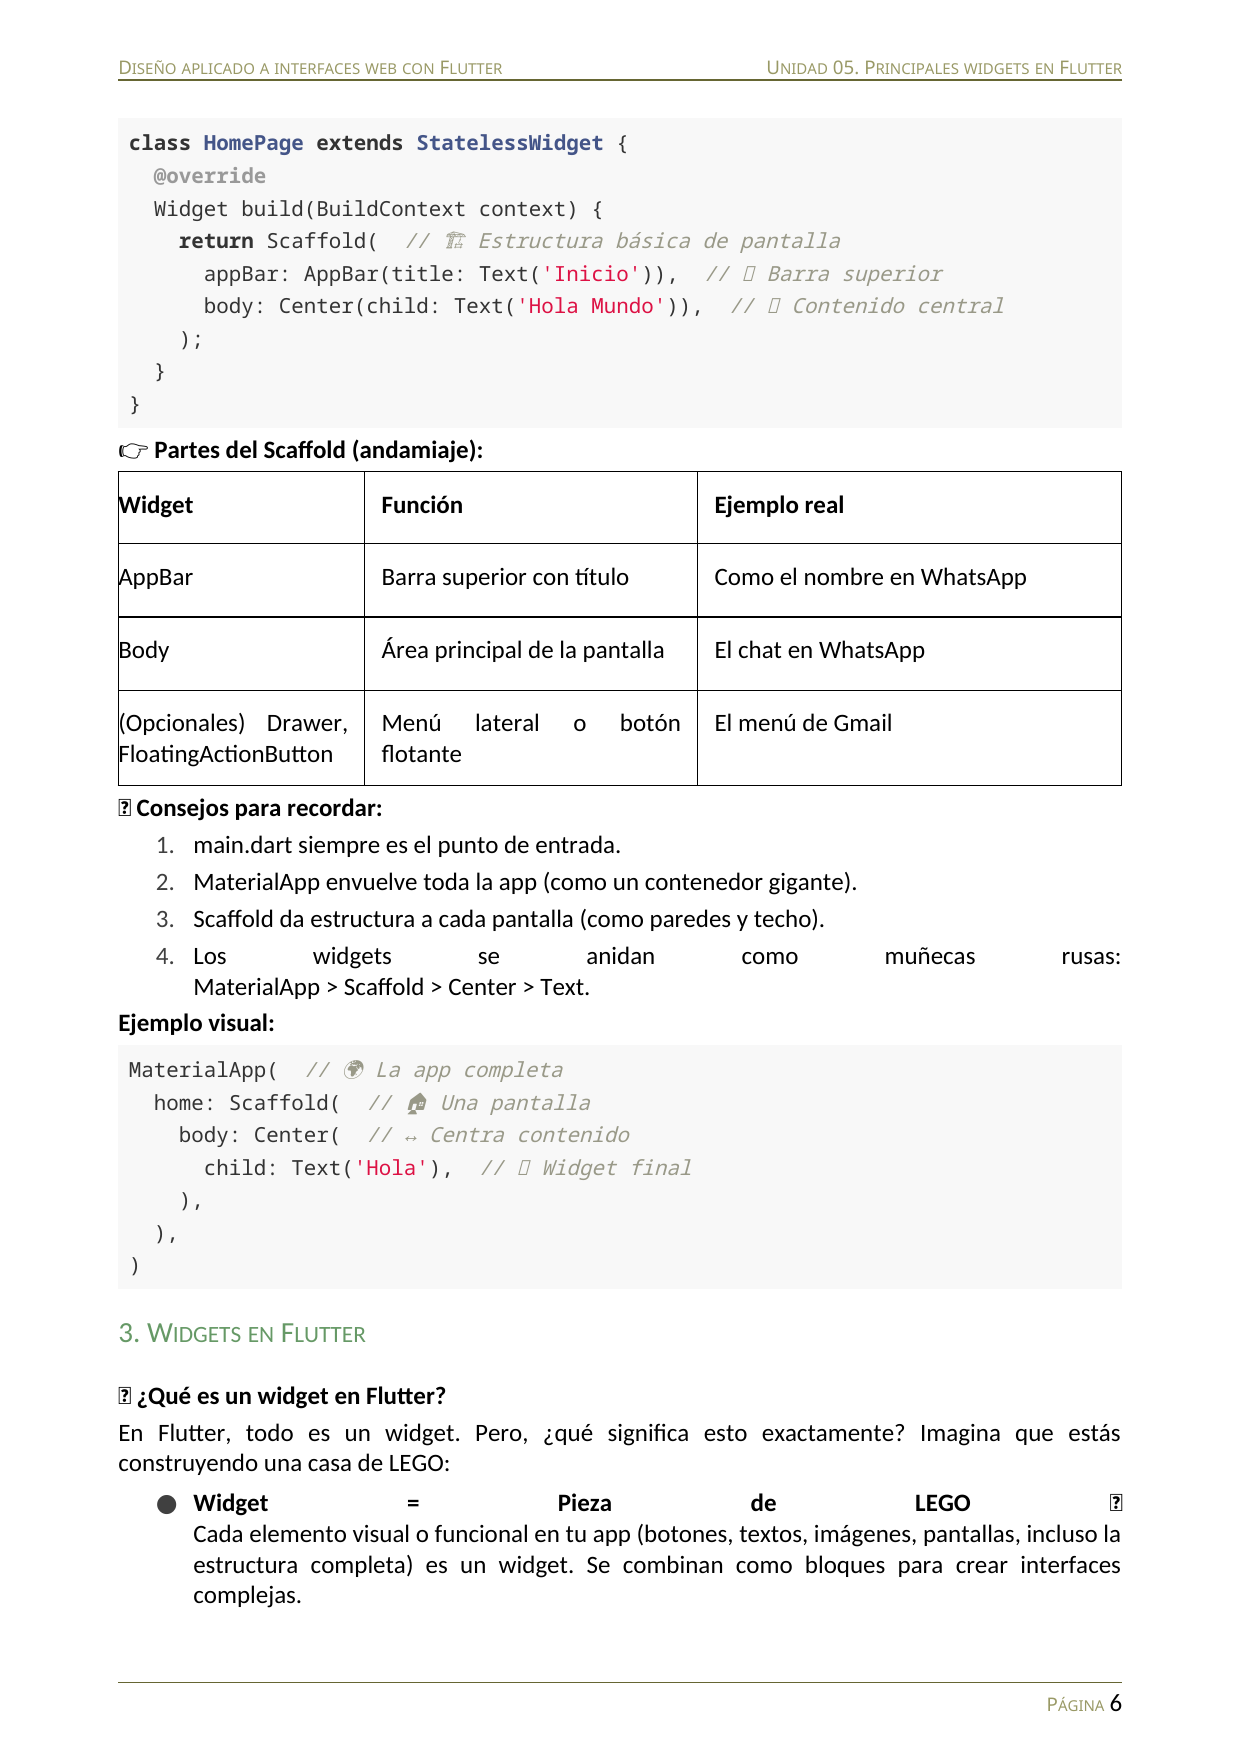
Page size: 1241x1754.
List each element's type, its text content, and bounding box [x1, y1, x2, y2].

text Ejemplo visual: [118, 1008, 1122, 1038]
table_cell (Opcionales) Drawer, FloatingActionButton [119, 691, 364, 785]
text 🧩 ¿Qué es un widget en Flutter? [118, 1380, 1122, 1411]
list Scaffold da estructura a cada pantalla (como paredes y techo). [156, 903, 1122, 934]
table_header MaterialApp( // 🌍 La app completa home: Scaffold( // 🏠 Una pantalla body: Center( // ↔️ Centra contenido child: Text('Hola'), // 📝 Widget final ), ), ) [118, 1045, 1122, 1289]
subtitle 3. Widgets en Flutter [118, 1314, 1122, 1350]
list Widget = Pieza de LEGO 🧱 Cada elemento visual o funcional en tu app (botones, textos, imágenes, pantallas, incluso la estructura completa) es un widget. Se combinan como bloques para crear interfaces complejas. [156, 1484, 1122, 1610]
table_header class HomePage extends StatelessWidget { @override Widget build(BuildContext context) { return Scaffold( // 🏗️ Estructura básica de pantalla appBar: AppBar(title: Text('Inicio')), // 🎩 Barra superior body: Center(child: Text('Hola Mundo')), // 📝 Contenido central ); } } [118, 118, 1122, 428]
text 👉 Partes del Scaffold (andamiaje): [118, 434, 1122, 464]
text En Flutter, todo es un widget. Pero, ¿qué significa esto exactamente? Imagina que estás construyendo una casa de LEGO: [118, 1417, 1122, 1478]
table_header Ejemplo real [698, 472, 1121, 543]
table_cell AppBar [119, 544, 364, 616]
table_cell Menú lateral o botón flotante [365, 691, 697, 785]
list MaterialApp envuelve toda la app (como un contenedor gigante). [156, 866, 1122, 897]
table_cell Área principal de la pantalla [365, 618, 697, 690]
table_cell Como el nombre en WhatsApp [698, 544, 1121, 616]
text 💡 Consejos para recordar: [118, 792, 1122, 823]
list Los widgets se anidan como muñecas rusas: MaterialApp > Scaffold > Center > Text. [156, 940, 1122, 1001]
table_cell El menú de Gmail [698, 691, 1121, 785]
table_cell Body [119, 618, 364, 690]
table_header Función [365, 472, 697, 543]
table_cell Barra superior con título [365, 544, 697, 616]
list main.dart siempre es el punto de entrada. [156, 829, 1122, 860]
table_header Widget [119, 472, 364, 543]
table_cell El chat en WhatsApp [698, 618, 1121, 690]
